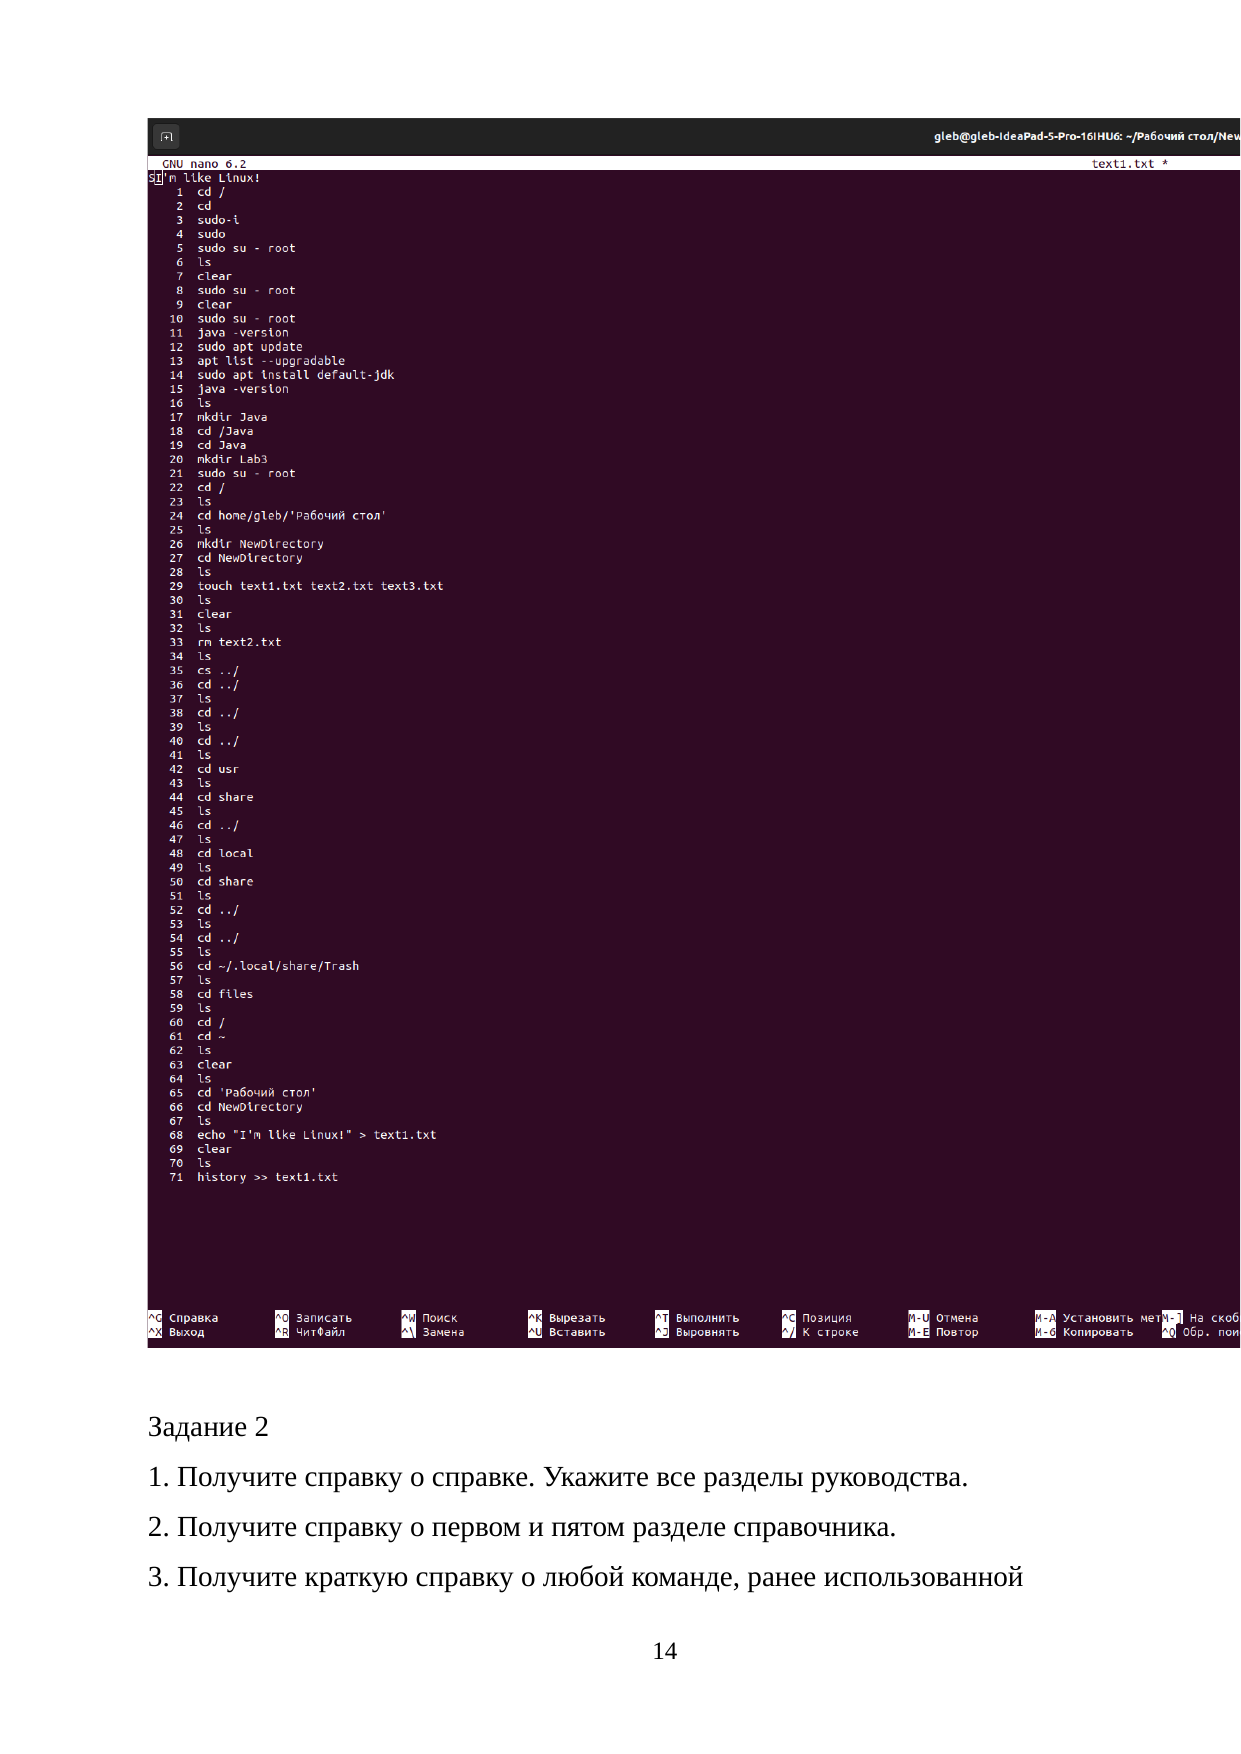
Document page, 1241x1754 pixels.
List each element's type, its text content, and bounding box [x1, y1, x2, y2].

text 3. Получите краткую справку о любой команде, ранее использованной [148, 1559, 1181, 1593]
text Задание 2 [148, 1409, 1181, 1442]
text 2. Получите справку о первом и пятом разделе справочника. [148, 1509, 1181, 1543]
text 1. Получите справку о справке. Укажите все разделы руководства. [148, 1459, 1181, 1492]
